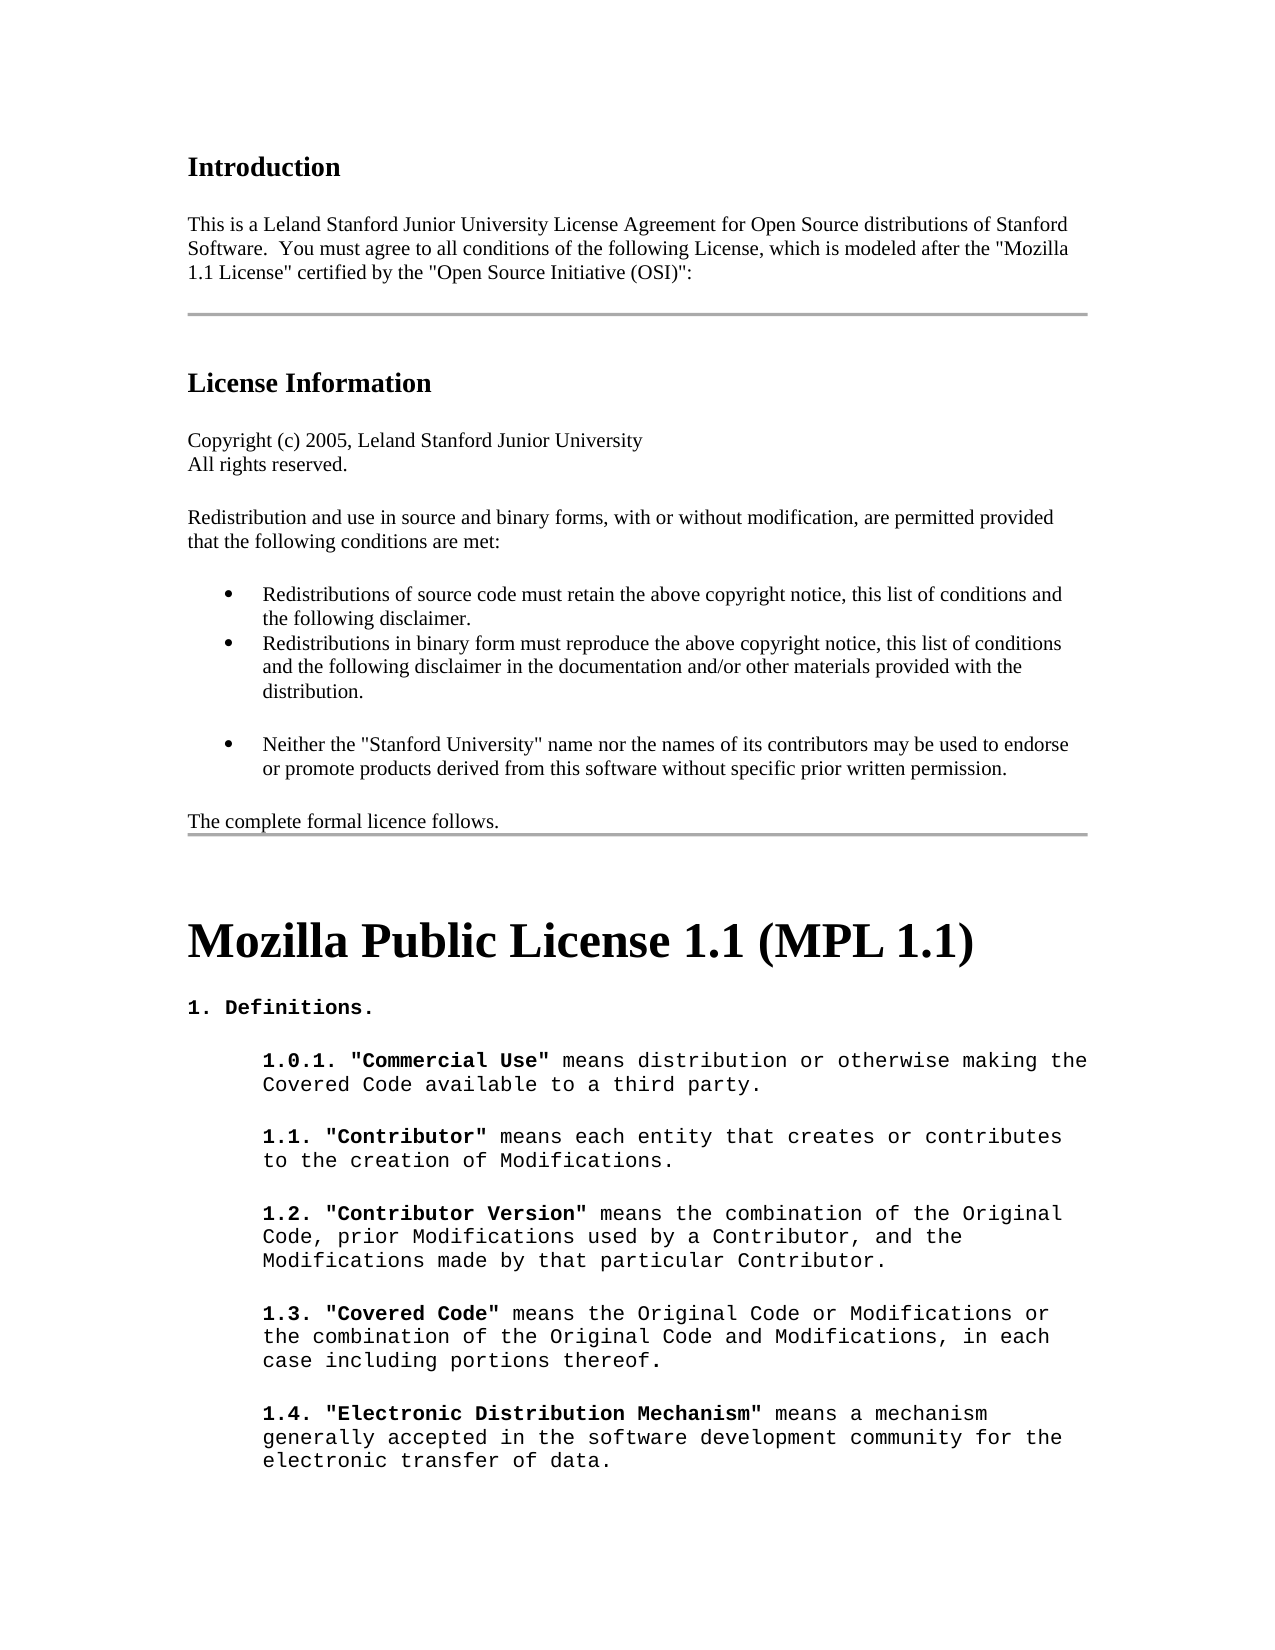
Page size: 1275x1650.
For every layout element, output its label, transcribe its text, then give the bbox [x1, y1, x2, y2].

text The complete formal licence follows. [187, 809, 1087, 833]
subtitle Introduction [187, 150, 1087, 182]
text This is a Leland Stanford Junior University License Agreement for Open Source distributions of Stanford Software. You must agree to all conditions of the following License, which is modeled after the "Mozilla 1.1 License" certified by the "Open Source Initiative (OSI)": [187, 212, 1087, 284]
list Redistributions in binary form must reproduce the above copyright notice, this list of conditions and the following disclaimer in the documentation and/or other materials provided with the distribution. [225, 630, 1087, 703]
text Redistribution and use in source and binary forms, with or without modification, are permitted provided that the following conditions are met: [187, 505, 1087, 553]
text Copyright (c) 2005, Leland Stanford Junior University All rights reserved. [187, 428, 1087, 476]
list Neither the "Stanford University" name nor the names of its contributors may be used to endorse or promote products derived from this software without specific prior written permission. [225, 732, 1087, 780]
text 1.0.1. "Commercial Use" means distribution or otherwise making the Covered Code available to a third party. [262, 1050, 1087, 1097]
text 1.3. "Covered Code" means the Original Code or Modifications or the combination of the Original Code and Modifications, in each case including portions thereof. [262, 1303, 1087, 1374]
text 1.4. "Electronic Distribution Mechanism" means a mechanism generally accepted in the software development community for the electronic transfer of data. [262, 1403, 1087, 1474]
subtitle License Information [187, 366, 1087, 398]
list Redistributions of source code must retain the above copyright notice, this list of conditions and the following disclaimer. [225, 582, 1087, 630]
text 1.1. "Contributor" means each entity that creates or contributes to the creation of Modifications. [262, 1126, 1087, 1174]
subtitle Mozilla Public License 1.1 (MPL 1.1) [187, 910, 1087, 968]
text 1.2. "Contributor Version" means the combination of the Original Code, prior Modifications used by a Contributor, and the Modifications made by that particular Contributor. [262, 1203, 1087, 1274]
text 1. Definitions. [187, 997, 1087, 1021]
